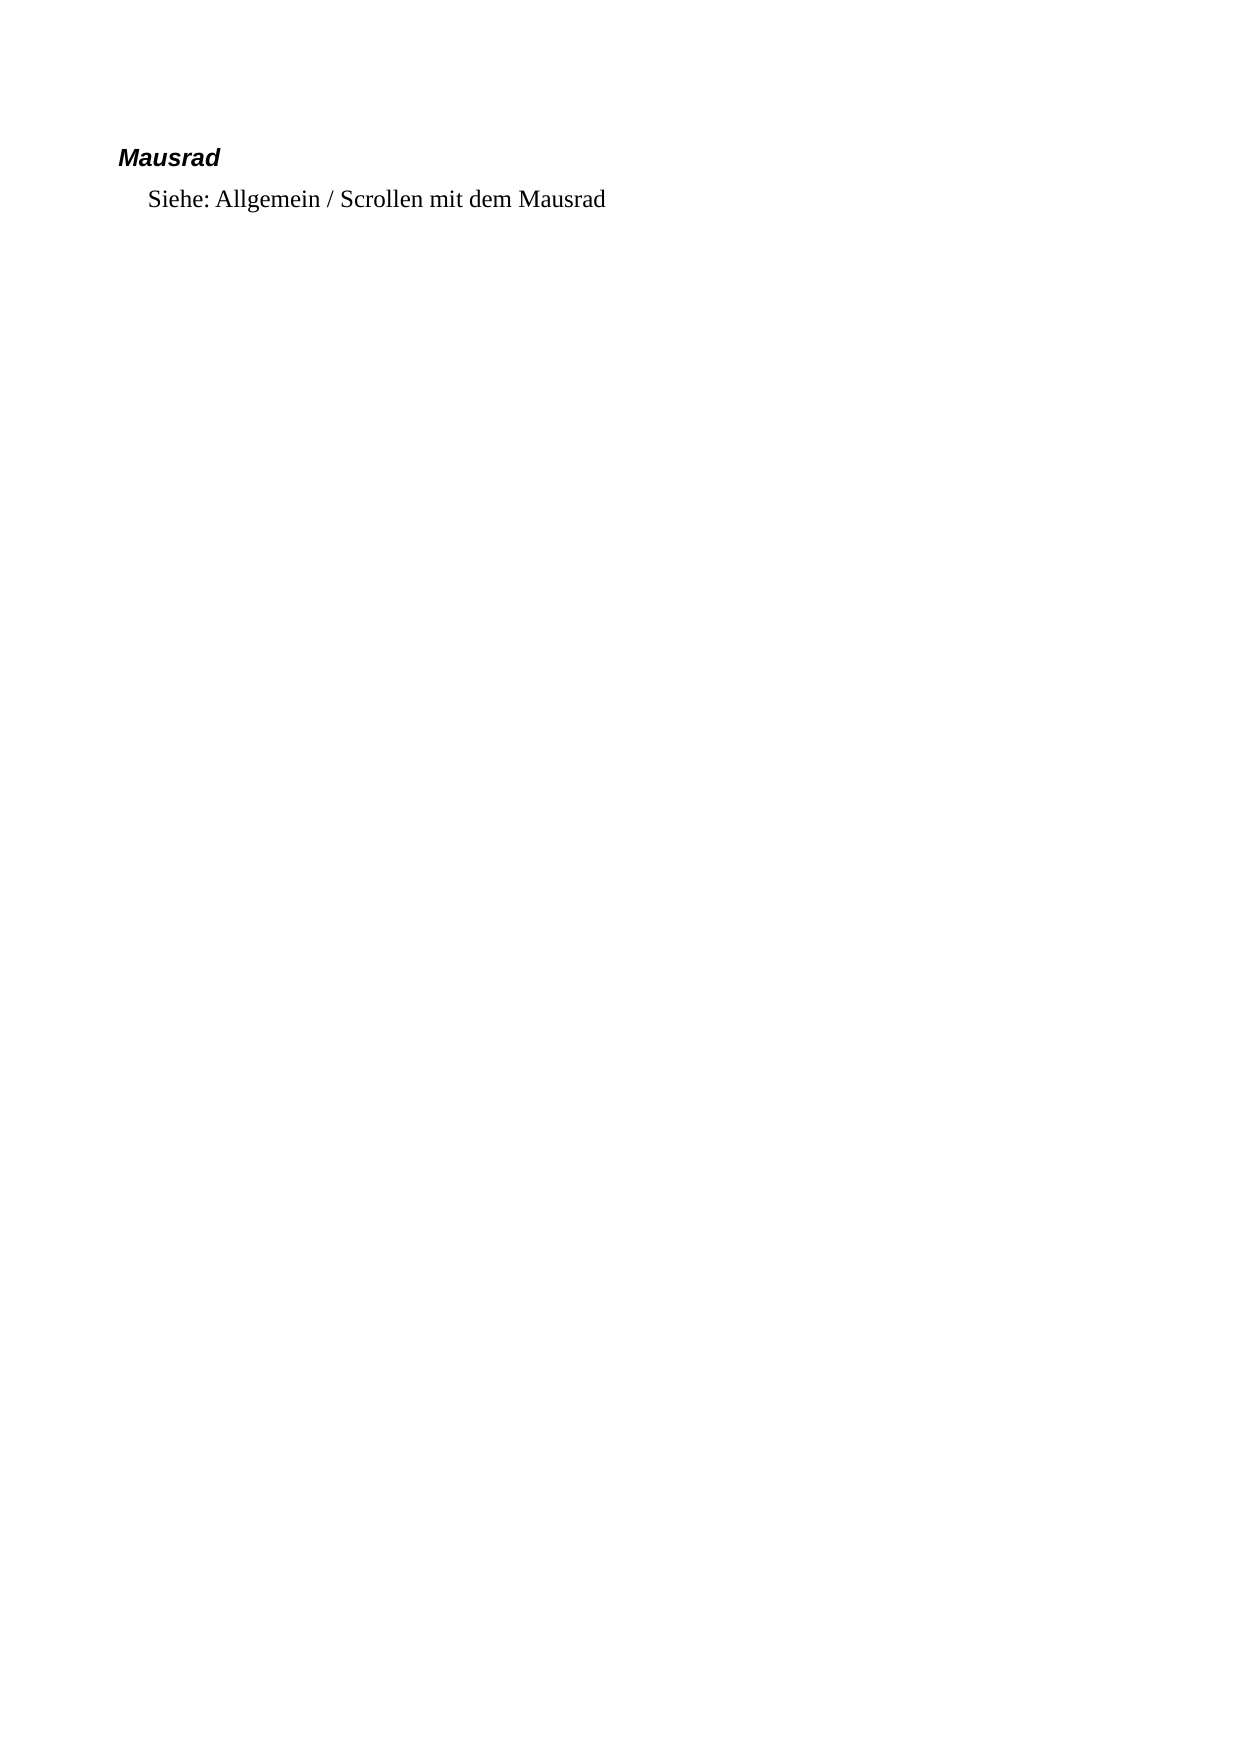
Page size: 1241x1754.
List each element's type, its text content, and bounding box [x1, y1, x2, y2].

text Siehe: Allgemein / Scrollen mit dem Mausrad [148, 184, 1122, 213]
subtitle Mausrad [118, 143, 1122, 172]
